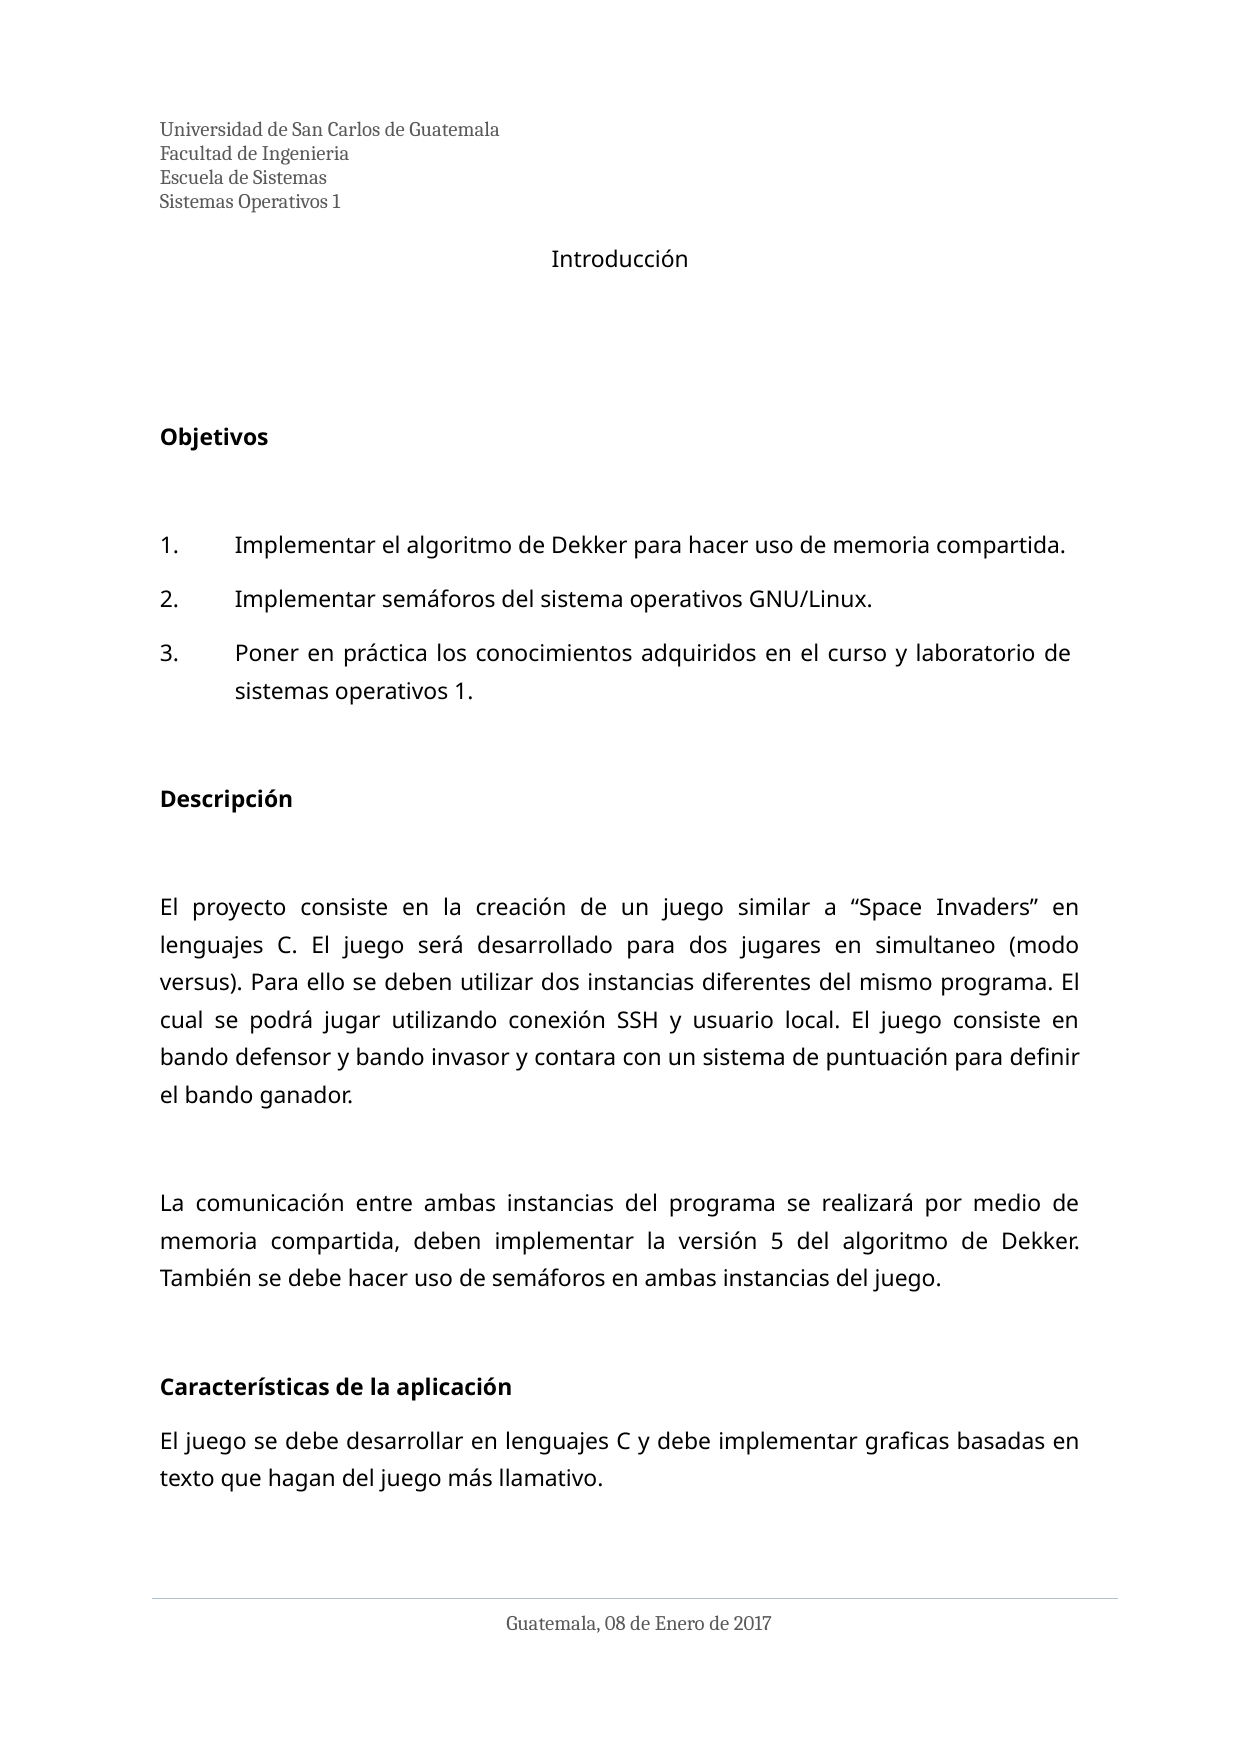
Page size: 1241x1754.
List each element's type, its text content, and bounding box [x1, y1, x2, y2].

list Poner en práctica los conocimientos adquiridos en el curso y laboratorio de sistemas operativos 1. [159, 637, 1081, 706]
text La comunicación entre ambas instancias del programa se realizará por medio de memoria compartida, deben implementar la versión 5 del algoritmo de Dekker. También se debe hacer uso de semáforos en ambas instancias del juego. [159, 1187, 1081, 1293]
text Características de la aplicación [159, 1371, 1081, 1402]
text Descripción [159, 783, 1081, 814]
subtitle Introducción [122, 243, 1118, 275]
list Implementar semáforos del sistema operativos GNU/Linux. [159, 583, 1081, 614]
list Implementar el algoritmo de Dekker para hacer uso de memoria compartida. [159, 529, 1081, 560]
text El proyecto consiste en la creación de un juego similar a “Space Invaders” en lenguajes C. El juego será desarrollado para dos jugares en simultaneo (modo versus). Para ello se deben utilizar dos instancias diferentes del mismo programa. El cual se podrá jugar utilizando conexión SSH y usuario local. El juego consiste en bando defensor y bando invasor y contara con un sistema de puntuación para definir el bando ganador. [159, 891, 1081, 1110]
list Objetivos [159, 421, 1081, 452]
text El juego se debe desarrollar en lenguajes C y debe implementar graficas basadas en texto que hagan del juego más llamativo. [159, 1425, 1081, 1493]
